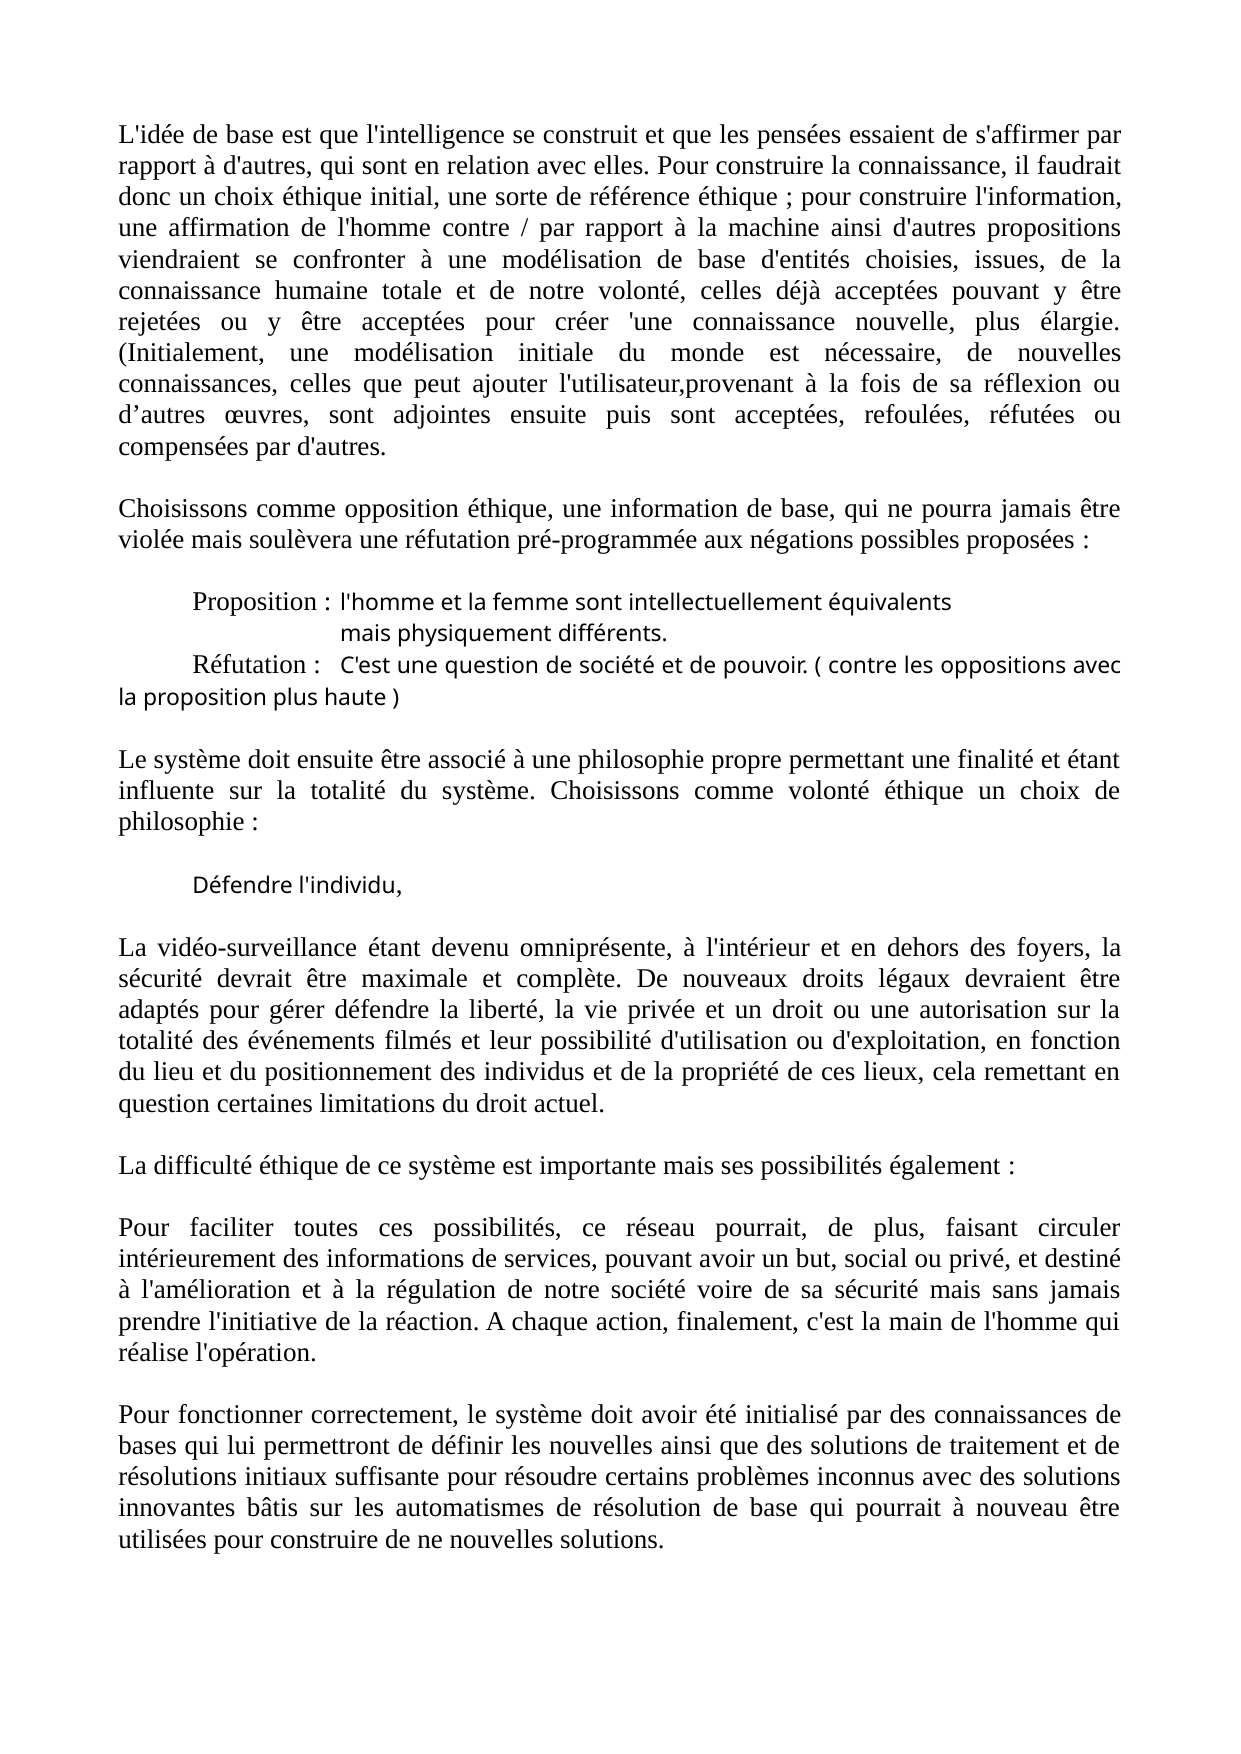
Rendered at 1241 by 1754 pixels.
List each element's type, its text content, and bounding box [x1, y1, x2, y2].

text La vidéo-surveillance étant devenu omniprésente, à l'intérieur et en dehors des foyers, la sécurité devrait être maximale et complète. De nouveaux droits légaux devraient être adaptés pour gérer défendre la liberté, la vie privée et un droit ou une autorisation sur la totalité des événements filmés et leur possibilité d'utilisation ou d'exploitation, en fonction du lieu et du positionnement des individus et de la propriété de ces lieux, cela remettant en question certaines limitations du droit actuel. [118, 931, 1122, 1118]
text Proposition : l'homme et la femme sont intellectuellement équivalents [118, 585, 1122, 617]
text Pour faciliter toutes ces possibilités, ce réseau pourrait, de plus, faisant circuler intérieurement des informations de services, pouvant avoir un but, social ou privé, et destiné à l'amélioration et à la régulation de notre société voire de sa sécurité mais sans jamais prendre l'initiative de la réaction. A chaque action, finalement, c'est la main de l'homme qui réalise l'opération. [118, 1211, 1122, 1367]
text Pour fonctionner correctement, le système doit avoir été initialisé par des connaissances de bases qui lui permettront de définir les nouvelles ainsi que des solutions de traitement et de résolutions initiaux suffisante pour résoudre certains problèmes inconnus avec des solutions innovantes bâtis sur les automatismes de résolution de base qui pourrait à nouveau être utilisées pour construire de ne nouvelles solutions. [118, 1398, 1122, 1554]
text Le système doit ensuite être associé à une philosophie propre permettant une finalité et étant influente sur la totalité du système. Choisissons comme volonté éthique un choix de philosophie : [118, 743, 1122, 837]
text L'idée de base est que l'intelligence se construit et que les pensées essaient de s'affirmer par rapport à d'autres, qui sont en relation avec elles. Pour construire la connaissance, il faudrait donc un choix éthique initial, une sorte de référence éthique ; pour construire l'information, une affirmation de l'homme contre / par rapport à la machine ainsi d'autres propositions viendraient se confronter à une modélisation de base d'entités choisies, issues, de la connaissance humaine totale et de notre volonté, celles déjà acceptées pouvant y être rejetées ou y être acceptées pour créer 'une connaissance nouvelle, plus élargie. (Initialement, une modélisation initiale du monde est nécessaire, de nouvelles connaissances, celles que peut ajouter l'utilisateur,provenant à la fois de sa réflexion ou d’autres œuvres, sont adjointes ensuite puis sont acceptées, refoulées, réfutées ou compensées par d'autres. [118, 118, 1122, 461]
text Réfutation : C'est une question de société et de pouvoir. ( contre les oppositions avec la proposition plus haute ) [118, 649, 1122, 712]
text mais physiquement différents. [118, 617, 1122, 649]
text La difficulté éthique de ce système est importante mais ses possibilités également : [118, 1149, 1122, 1180]
text Défendre l'individu, [118, 868, 1122, 900]
text Choisissons comme opposition éthique, une information de base, qui ne pourra jamais être violée mais soulèvera une réfutation pré-programmée aux négations possibles proposées : [118, 492, 1122, 554]
